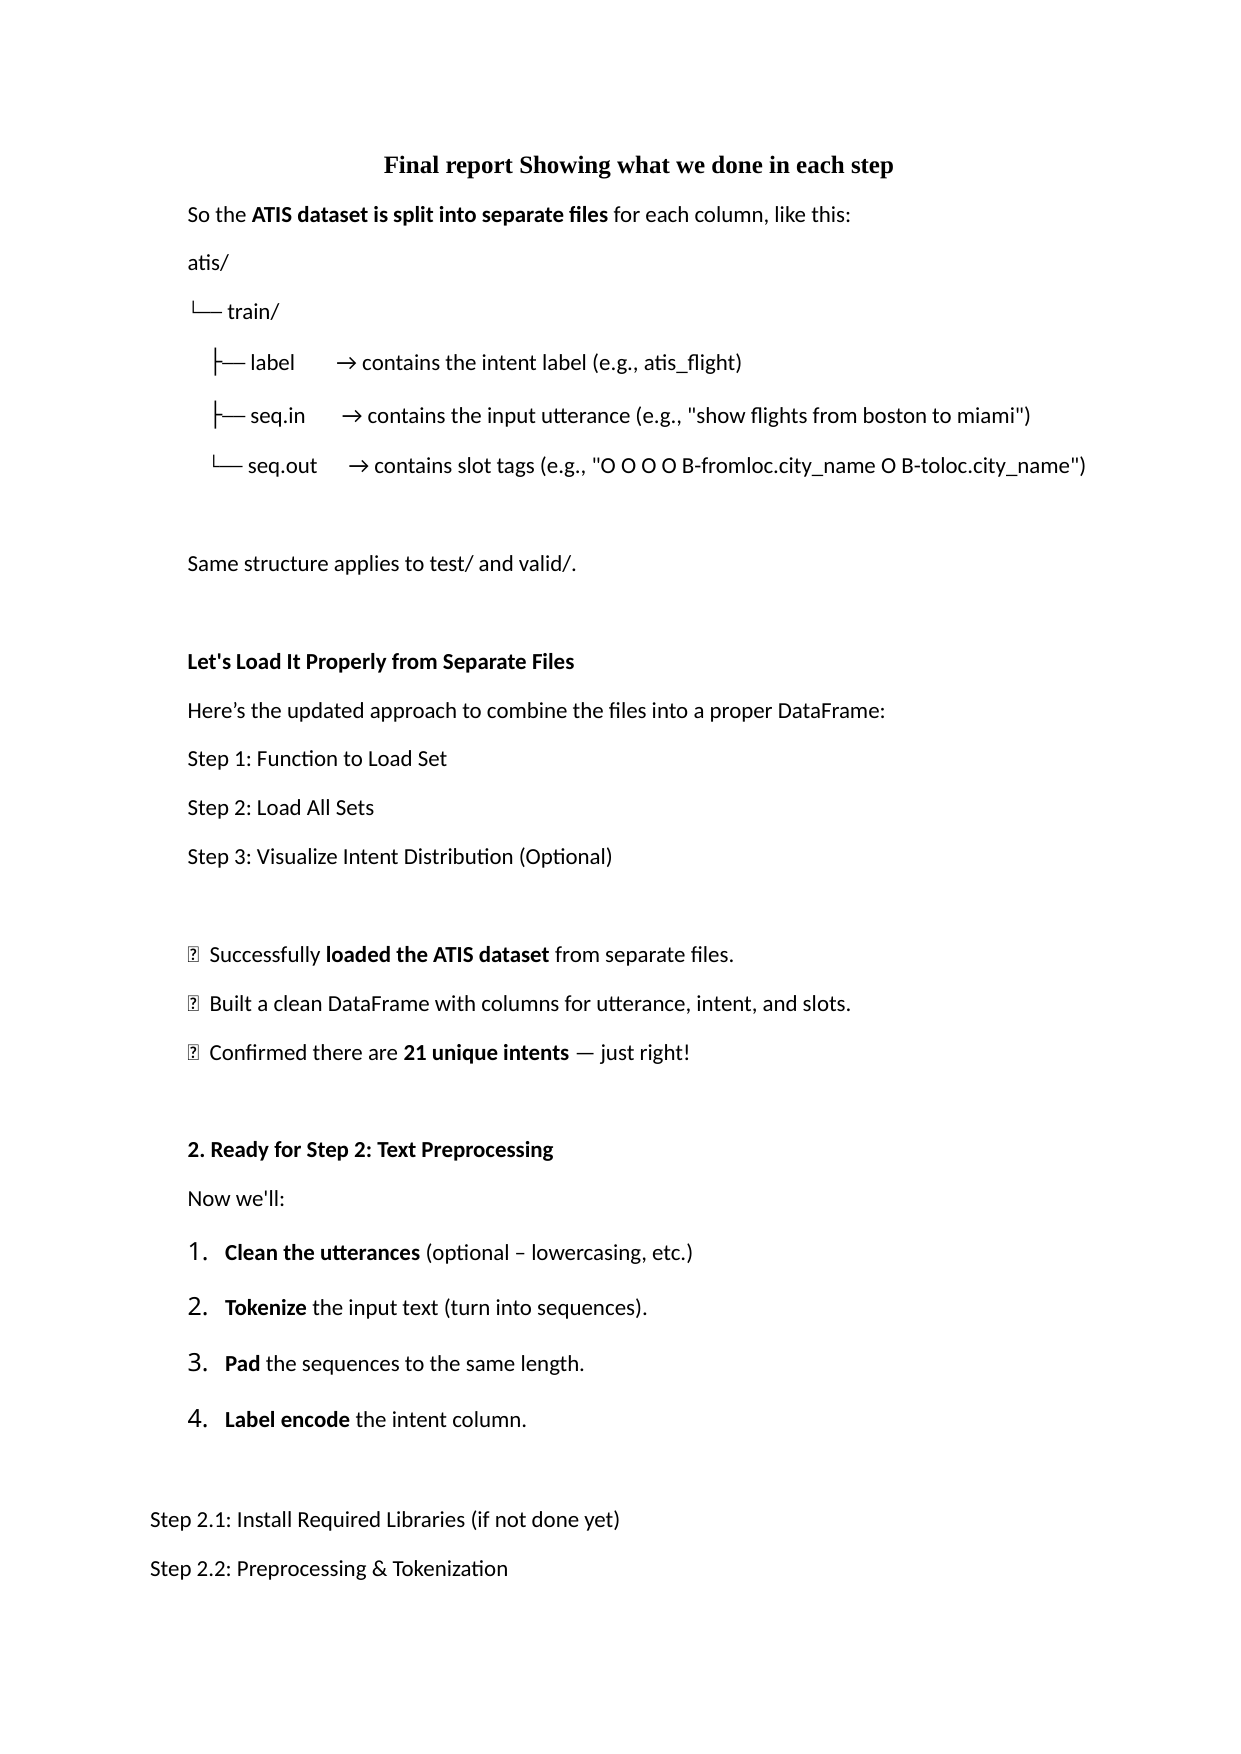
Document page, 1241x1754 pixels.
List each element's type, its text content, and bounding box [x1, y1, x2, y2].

text atis/ [187, 248, 1090, 277]
text Final report Showing what we done in each step [187, 150, 1090, 179]
text  Successfully loaded the ATIS dataset from separate files. [187, 940, 1090, 968]
text └── seq.out → contains slot tags (e.g., "O O O O B-fromloc.city_name O B-toloc.city_name") [187, 451, 1090, 479]
text Step 2.2: Preprocessing & Tokenization [150, 1554, 1090, 1582]
text Now we'll: [187, 1184, 1090, 1212]
text └── train/ [187, 297, 1090, 325]
text ├── seq.in → contains the input utterance (e.g., "show flights from boston to miami") [187, 399, 1090, 430]
text Step 2: Load All Sets [187, 793, 1090, 821]
text  Built a clean DataFrame with columns for utterance, intent, and slots. [187, 989, 1090, 1017]
text So the ATIS dataset is split into separate files for each column, like this: [187, 200, 1090, 228]
text Here’s the updated approach to combine the files into a proper DataFrame: [187, 696, 1090, 724]
text 2. Ready for Step 2: Text Preprocessing [187, 1135, 1090, 1163]
list Pad the sequences to the same length. [187, 1345, 1090, 1379]
text ├── label → contains the intent label (e.g., atis_flight) [187, 346, 1090, 377]
text Step 1: Function to Load Set [187, 744, 1090, 773]
text Step 2.1: Install Required Libraries (if not done yet) [150, 1505, 1090, 1533]
text Same structure applies to test/ and valid/. [187, 549, 1090, 577]
text  Confirmed there are 21 unique intents — just right! [187, 1038, 1090, 1066]
text Let's Load It Properly from Separate Files [187, 647, 1090, 675]
list Label encode the intent column. [187, 1401, 1090, 1435]
list Tokenize the input text (turn into sequences). [187, 1289, 1090, 1323]
text Step 3: Visualize Intent Distribution (Optional) [187, 842, 1090, 870]
list Clean the utterances (optional – lowercasing, etc.) [187, 1233, 1090, 1267]
